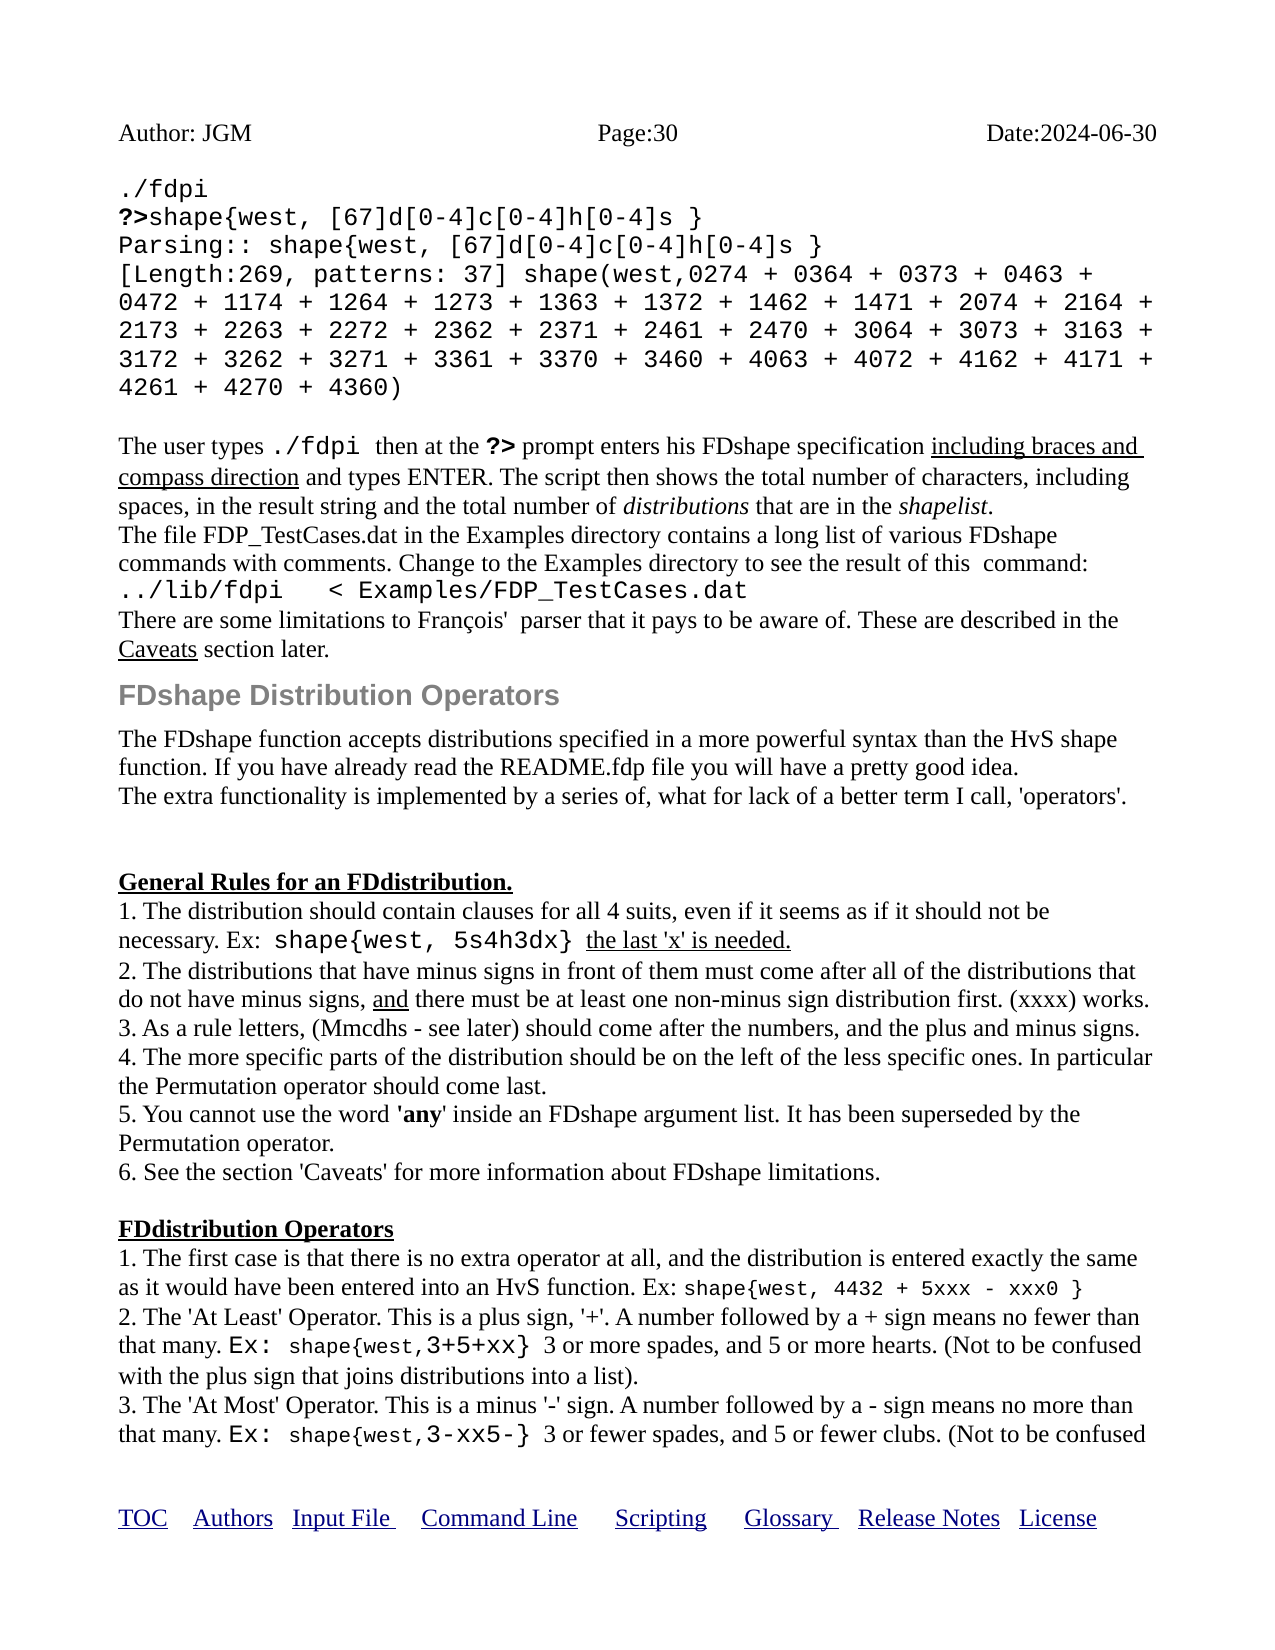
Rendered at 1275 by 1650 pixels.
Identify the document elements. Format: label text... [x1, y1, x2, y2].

text 1. The first case is that there is no extra operator at all, and the distribution is entered exactly the same as it would have been entered into an HvS function. Ex: shape{west, 4432 + 5xxx - xxx0 } [118, 1243, 1157, 1302]
text FDdistribution Operators [118, 1214, 1157, 1243]
text 6. See the section 'Caveats' for more information about FDshape limitations. [118, 1157, 1157, 1186]
text The FDshape function accepts distributions specified in a more powerful syntax than the HvS shape function. If you have already read the README.fdp file you will have a pretty good idea. [118, 724, 1157, 781]
text General Rules for an FDdistribution. [118, 867, 1157, 896]
text 3. As a rule letters, (Mmcdhs - see later) should come after the numbers, and the plus and minus signs. [118, 1013, 1157, 1042]
text 5. You cannot use the word 'any' inside an FDshape argument list. It has been superseded by the Permutation operator. [118, 1099, 1157, 1157]
text 3. The 'At Most' Operator. This is a minus '-' sign. A number followed by a - sign means no more than that many. Ex: shape{west,3-xx5-} 3 or fewer spades, and 5 or fewer clubs. (Not to be confused [118, 1390, 1157, 1449]
text 4. The more specific parts of the distribution should be on the left of the less specific ones. In particular the Permutation operator should come last. [118, 1042, 1157, 1099]
text [Length:269, patterns: 37] shape(west,0274 + 0364 + 0373 + 0463 + 0472 + 1174 + 1264 + 1273 + 1363 + 1372 + 1462 + 1471 + 2074 + 2164 + 2173 + 2263 + 2272 + 2362 + 2371 + 2461 + 2470 + 3064 + 3073 + 3163 + 3172 + 3262 + 3271 + 3361 + 3370 + 3460 + 4063 + 4072 + 4162 + 4171 + 4261 + 4270 + 4360) [118, 261, 1157, 403]
text There are some limitations to François' parser that it pays to be aware of. These are described in the Caveats section later. [118, 606, 1157, 663]
text 1. The distribution should contain clauses for all 4 suits, even if it seems as if it should not be necessary. Ex: shape{west, 5s4h3dx} the last 'x' is needed. [118, 896, 1157, 956]
text The user types ./fdpi then at the ?> prompt enters his FDshape specification including braces and compass direction and types ENTER. The script then shows the total number of characters, including spaces, in the result string and the total number of distributions that are in the shapelist. [118, 431, 1157, 520]
text The extra functionality is implemented by a series of, what for lack of a better term I call, 'operators'. [118, 781, 1157, 810]
text ?>shape{west, [67]d[0-4]c[0-4]h[0-4]s } [118, 205, 1157, 233]
text 2. The 'At Least' Operator. This is a plus sign, '+'. A number followed by a + sign means no fewer than that many. Ex: shape{west,3+5+xx} 3 or more spades, and 5 or more hearts. (Not to be confused with the plus sign that joins distributions into a list). [118, 1302, 1157, 1390]
text ../lib/fdpi < Examples/FDP_TestCases.dat [118, 577, 1157, 606]
text 2. The distributions that have minus signs in front of them must come after all of the distributions that do not have minus signs, and there must be at least one non-minus sign distribution first. (xxxx) works. [118, 956, 1157, 1013]
text Parsing:: shape{west, [67]d[0-4]c[0-4]h[0-4]s } [118, 233, 1157, 261]
text The file FDP_TestCases.dat in the Examples directory contains a long list of various FDshape commands with comments. Change to the Examples directory to see the result of this command: [118, 520, 1157, 577]
subtitle FDshape Distribution Operators [118, 678, 1157, 711]
text ./fdpi [118, 176, 1157, 205]
